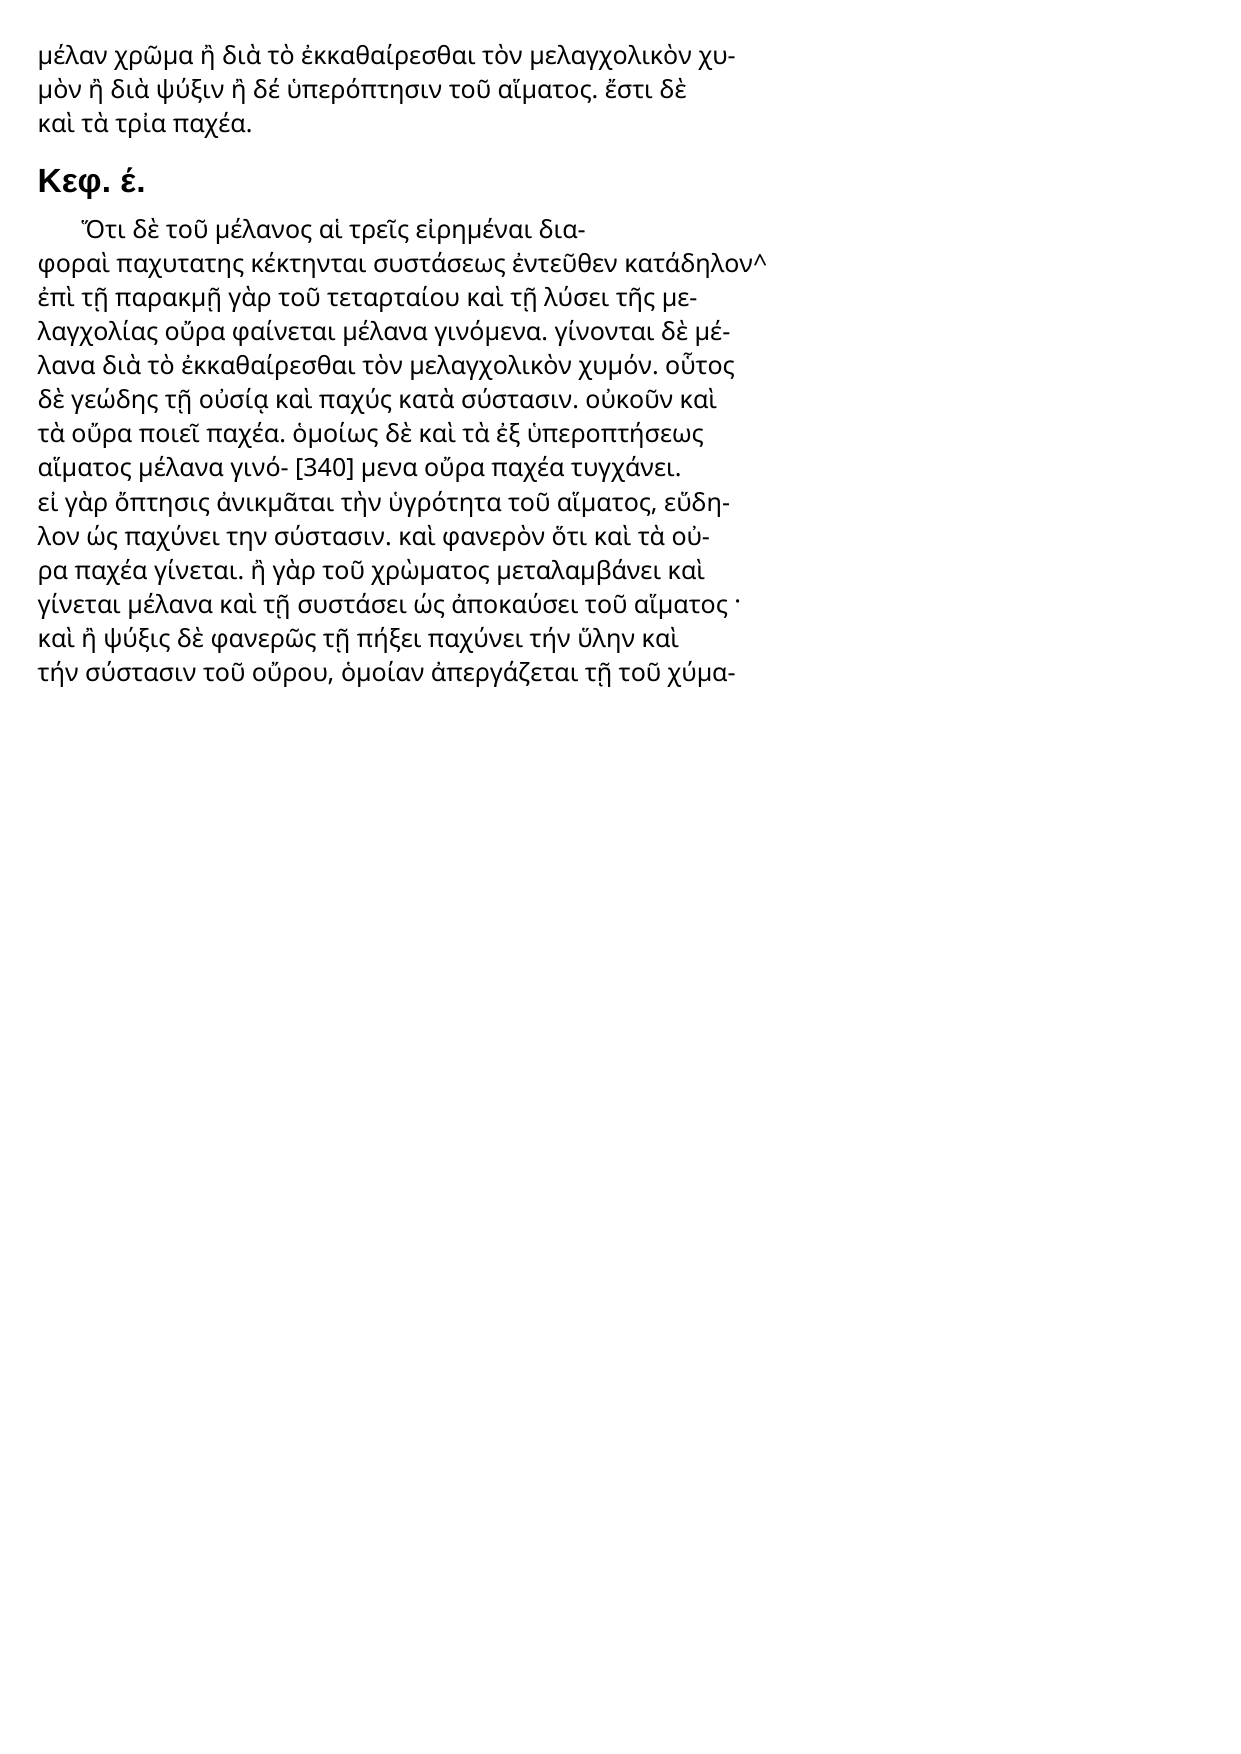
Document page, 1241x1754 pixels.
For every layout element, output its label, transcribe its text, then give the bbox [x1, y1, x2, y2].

text μέλαν χρῶμα ἢ διὰ τὸ ἐκκαθαίρεσθαι τὸν μελαγχολικὸν χυ- μὸν ἢ διὰ ψύξιν ἢ δέ ὑπερόπτησιν τοῦ αἵματος. ἔστι δὲ καὶ τὰ τρἰα παχέα. [37, 37, 1203, 140]
text Ὅτι δὲ τοῦ μέλανος αἱ τρεῖς εἰρημέναι δια- φοραὶ παχυτατης κέκτηνται συστάσεως ἐντεῦθεν κατάδηλον^ ἐπὶ τῇ παρακμῇ γὰρ τοῦ τεταρταίου καὶ τῇ λύσει τῆς με- λαγχολίας οὔρα φαίνεται μέλανα γινόμενα. γίνονται δὲ μέ- λανα διὰ τὸ ἐκκαθαίρεσθαι τὸν μελαγχολικὸν χυμόν. οὗτος δὲ γεώδης τῇ οὐσίᾳ καὶ παχύς κατὰ σύστασιν. οὐκοῦν καὶ τὰ οὔρα ποιεῖ παχέα. ὁμοίως δὲ καὶ τὰ ἐξ ὑπεροπτήσεως αἵματος μέλανα γινό- [340] μενα οὔρα παχέα τυγχάνει. εἰ γὰρ ὄπτησις ἀνικμᾶται τὴν ὑγρότητα τοῦ αἵματος, εὕδη- λον ώς παχύνει την σύστασιν. καὶ φανερὸν ὅτι καὶ τὰ οὐ- ρα παχέα γίνεται. ἢ γὰρ τοῦ χρὼματος μεταλαμβάνει καὶ γίνεται μέλανα καὶ τῇ συστάσει ώς ἀποκαύσει τοῦ αἵματος · καὶ ἢ ψύξις δὲ φανερῶς τῇ πήξει παχύνει τήν ὕλην καὶ τήν σύστασιν τοῦ οὔρου, ὁμοίαν ἀπεργάζεται τῇ τοῦ χύμα- [37, 212, 1203, 688]
subtitle Κεφ. έ. [37, 161, 1203, 199]
